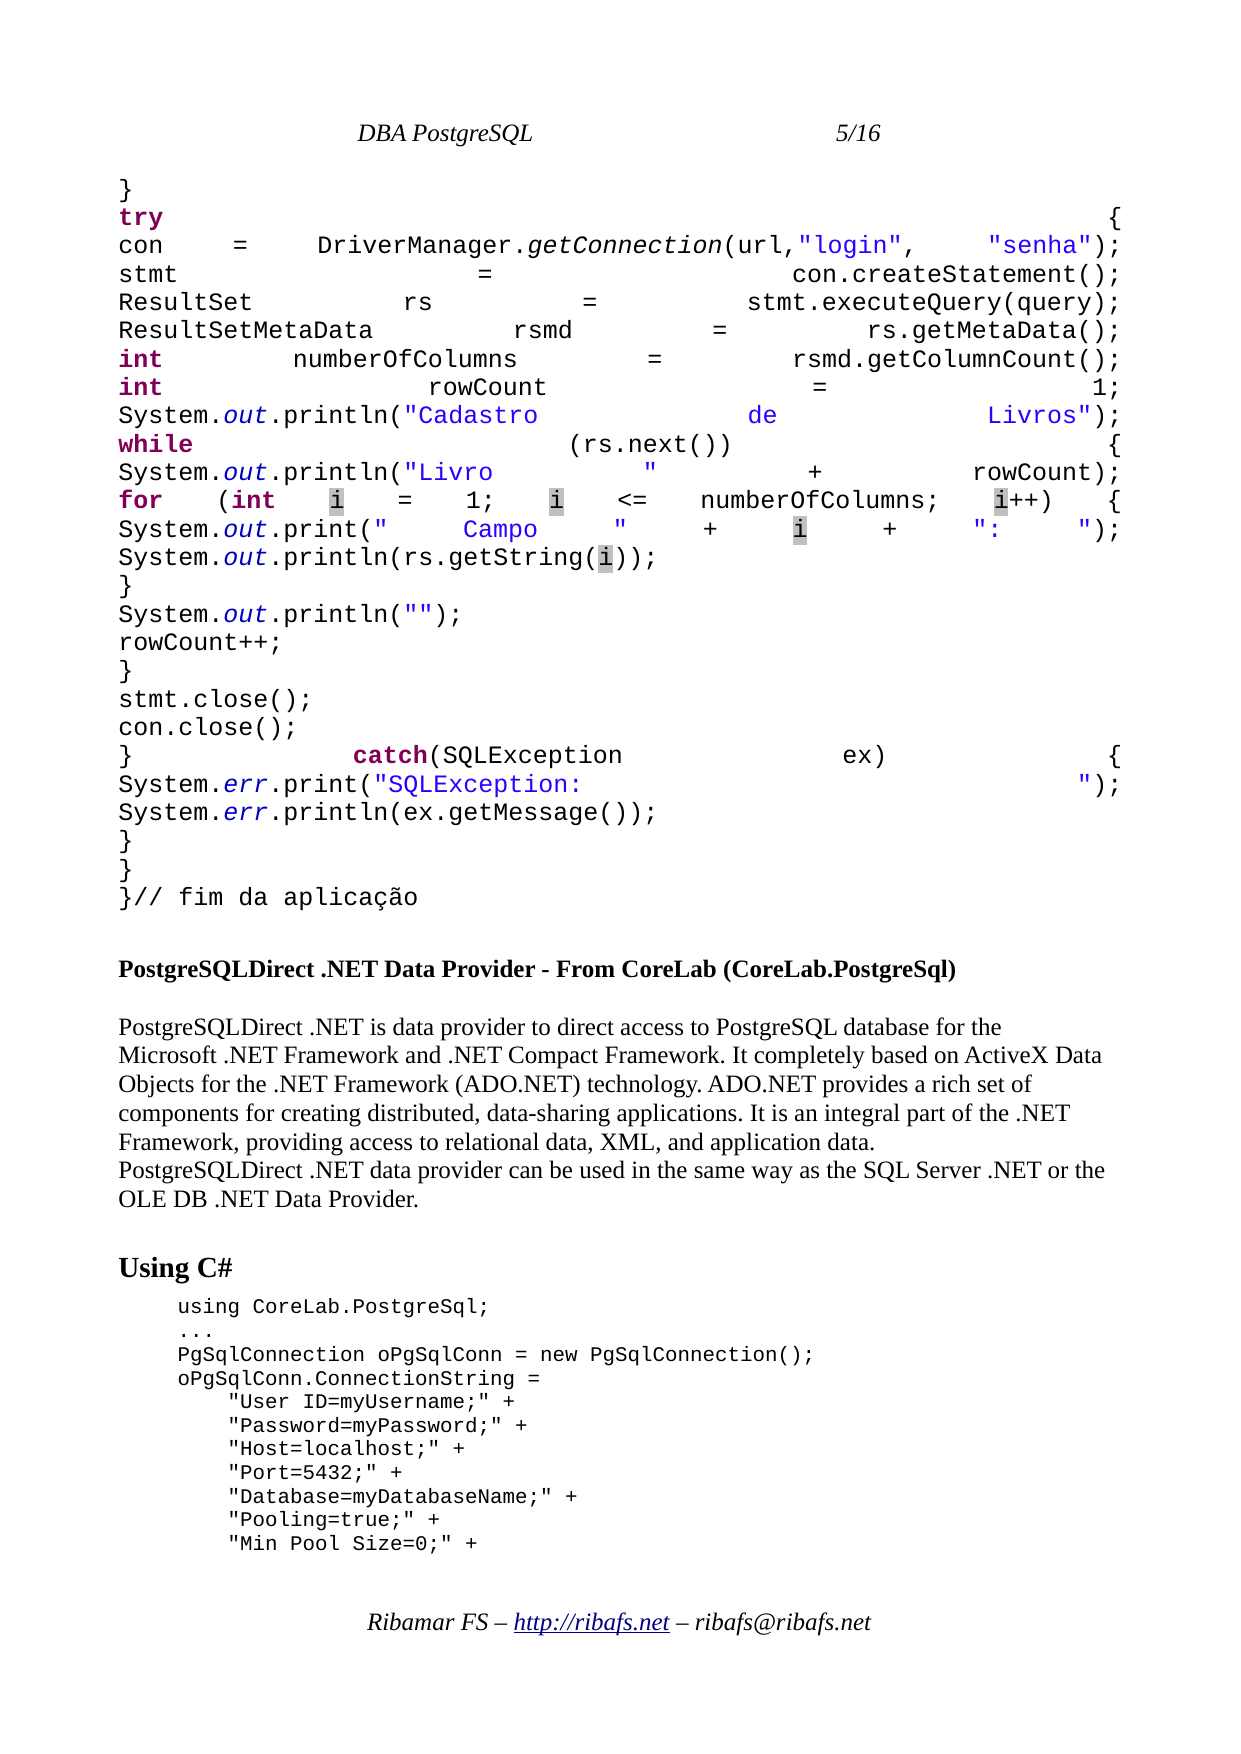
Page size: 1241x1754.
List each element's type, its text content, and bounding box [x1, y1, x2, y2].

text PostgreSQLDirect .NET Data Provider - From CoreLab (CoreLab.PostgreSql) [118, 954, 1122, 983]
text "Database=myDatabaseName;" + [177, 1486, 1063, 1509]
text "User ID=myUsername;" + [177, 1391, 1063, 1415]
text PgSqlConnection oPgSqlConn = new PgSqlConnection(); [177, 1344, 1063, 1367]
text "Port=5432;" + [177, 1462, 1063, 1486]
text } try { con = DriverManager.getConnection(url,"login", "senha"); stmt = con.createStatement(); ResultSet rs = stmt.executeQuery(query); ResultSetMetaData rsmd = rs.getMetaData(); int numberOfColumns = rsmd.getColumnCount(); int rowCount = 1; System.out.println("Cadastro de Livros"); while (rs.next()) { System.out.println("Livro " + rowCount); for (int i = 1; i <= numberOfColumns; i++) { System.out.print(" Campo " + i + ": "); System.out.println(rs.getString(i)); } System.out.println(""); rowCount++; } stmt.close(); con.close(); } catch(SQLException ex) { System.err.print("SQLException: "); System.err.println(ex.getMessage()); } } }// fim da aplicação [118, 176, 1122, 913]
subtitle Using C# [118, 1251, 1122, 1284]
text "Host=localhost;" + [177, 1438, 1063, 1462]
text PostgreSQLDirect .NET data provider can be used in the same way as the SQL Server .NET or the OLE DB .NET Data Provider. [118, 1156, 1122, 1213]
text "Password=myPassword;" + [177, 1415, 1063, 1438]
text oPgSqlConn.ConnectionString = [177, 1367, 1063, 1391]
text ... [177, 1320, 1063, 1344]
text "Pooling=true;" + [177, 1509, 1063, 1533]
text using CoreLab.PostgreSql; [177, 1297, 1063, 1320]
text "Min Pool Size=0;" + [177, 1533, 1063, 1557]
text PostgreSQLDirect .NET is data provider to direct access to PostgreSQL database for the Microsoft .NET Framework and .NET Compact Framework. It completely based on ActiveX Data Objects for the .NET Framework (ADO.NET) technology. ADO.NET provides a rich set of components for creating distributed, data-sharing applications. It is an integral part of the .NET Framework, providing access to relational data, XML, and application data. [118, 1012, 1122, 1156]
